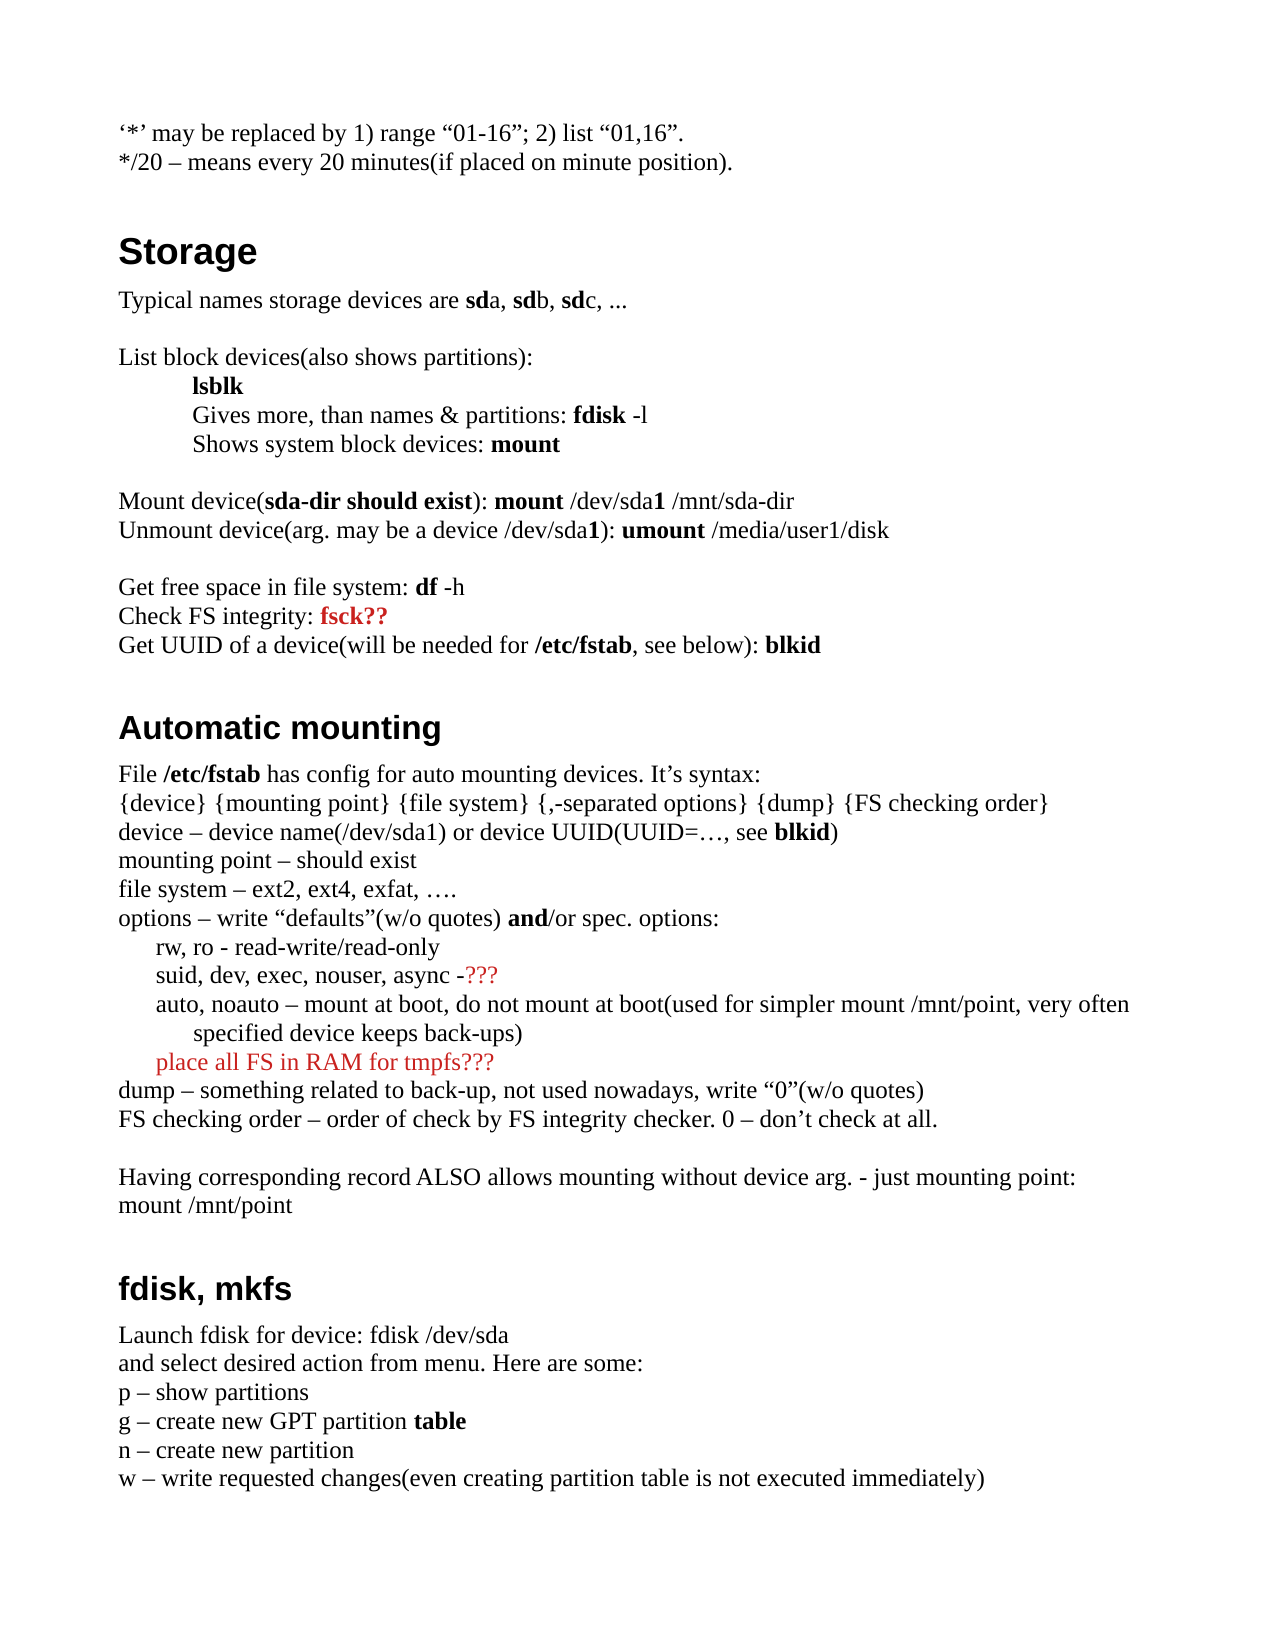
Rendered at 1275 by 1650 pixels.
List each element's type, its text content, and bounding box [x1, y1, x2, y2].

text and select desired action from menu. Here are some: [118, 1348, 1157, 1377]
subtitle Storage [118, 229, 1157, 272]
text g – create new GPT partition table [118, 1406, 1157, 1435]
text suid, dev, exec, nouser, async -??? [156, 961, 1157, 989]
text Check FS integrity: fsck?? [118, 601, 1157, 630]
text Gives more, than names & partitions: fdisk -l [118, 400, 1157, 429]
text w – write requested changes(even creating partition table is not executed immediately) [118, 1463, 1157, 1492]
text Having corresponding record ALSO allows mounting without device arg. - just mounting point: mount /mnt/point [118, 1162, 1157, 1219]
subtitle fdisk, mkfs [118, 1269, 1157, 1307]
text mounting point – should exist [118, 846, 1157, 874]
text place all FS in RAM for tmpfs??? [156, 1047, 1157, 1076]
text auto, noauto – mount at boot, do not mount at boot(used for simpler mount /mnt/point, very often specified device keeps back-ups) [156, 989, 1157, 1047]
text */20 – means every 20 minutes(if placed on minute position). [118, 147, 1157, 176]
text List block devices(also shows partitions): [118, 342, 1157, 371]
text Get free space in file system: df -h [118, 572, 1157, 601]
text {device} {mounting point} {file system} {,-separated options} {dump} {FS checking order} [118, 788, 1157, 817]
text File /etc/fstab has config for auto mounting devices. It’s syntax: [118, 759, 1157, 788]
text n – create new partition [118, 1435, 1157, 1463]
text Launch fdisk for device: fdisk /dev/sda [118, 1320, 1157, 1348]
text Mount device(sda-dir should exist): mount /dev/sda1 /mnt/sda-dir [118, 486, 1157, 515]
text device – device name(/dev/sda1) or device UUID(UUID=…, see blkid) [118, 817, 1157, 846]
text file system – ext2, ext4, exfat, …. [118, 874, 1157, 903]
text Shows system block devices: mount [118, 429, 1157, 457]
text options – write “defaults”(w/o quotes) and/or spec. options: [118, 903, 1157, 932]
text Unmount device(arg. may be a device /dev/sda1): umount /media/user1/disk [118, 515, 1157, 544]
text FS checking order – order of check by FS integrity checker. 0 – don’t check at all. [118, 1104, 1157, 1133]
text Get UUID of a device(will be needed for /etc/fstab, see below): blkid [118, 630, 1157, 659]
text Typical names storage devices are sda, sdb, sdc, ... [118, 285, 1157, 314]
text rw, ro - read-write/read-only [156, 932, 1157, 961]
subtitle Automatic mounting [118, 708, 1157, 747]
text dump – something related to back-up, not used nowadays, write “0”(w/o quotes) [118, 1076, 1157, 1104]
text p – show partitions [118, 1377, 1157, 1406]
text ‘*’ may be replaced by 1) range “01-16”; 2) list “01,16”. [118, 118, 1157, 147]
text lsblk [118, 371, 1157, 400]
